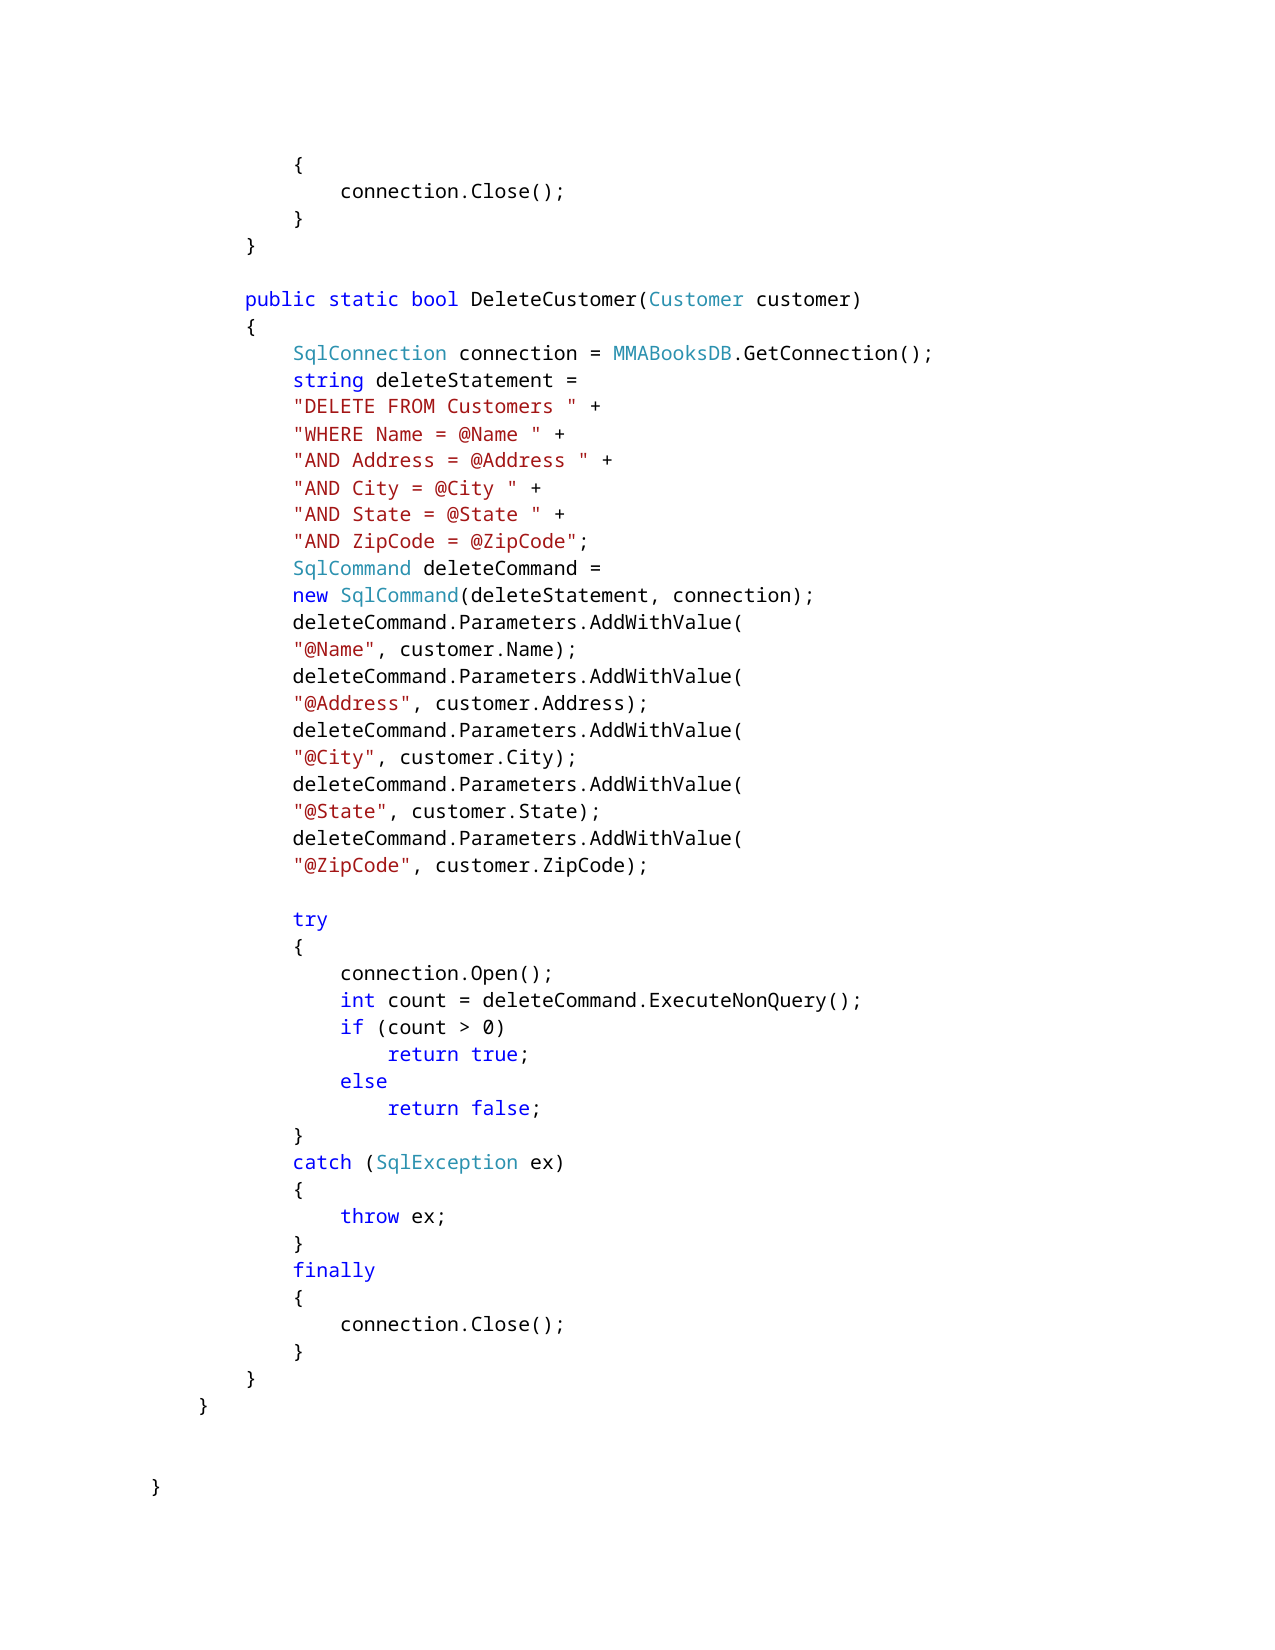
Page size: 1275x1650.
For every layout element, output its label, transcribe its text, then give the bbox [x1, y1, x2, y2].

text deleteCommand.Parameters.AddWithValue( [150, 824, 1125, 851]
text deleteCommand.Parameters.AddWithValue( [150, 609, 1125, 636]
text { [150, 150, 1125, 177]
text } [150, 1364, 1125, 1391]
text deleteCommand.Parameters.AddWithValue( [150, 717, 1125, 743]
text "DELETE FROM Customers " + [150, 393, 1125, 420]
text "@ZipCode", customer.ZipCode); [150, 851, 1125, 878]
text { [150, 1283, 1125, 1310]
text deleteCommand.Parameters.AddWithValue( [150, 771, 1125, 797]
text new SqlCommand(deleteStatement, connection); [150, 582, 1125, 609]
text } [150, 1472, 1125, 1499]
text } [150, 231, 1125, 258]
text return false; [150, 1094, 1125, 1121]
text deleteCommand.Parameters.AddWithValue( [150, 663, 1125, 689]
text return true; [150, 1040, 1125, 1067]
text "@Name", customer.Name); [150, 636, 1125, 663]
text catch (SqlException ex) [150, 1148, 1125, 1175]
text int count = deleteCommand.ExecuteNonQuery(); [150, 986, 1125, 1013]
text connection.Close(); [150, 1310, 1125, 1337]
text "@State", customer.State); [150, 797, 1125, 824]
text string deleteStatement = [150, 366, 1125, 393]
text "AND City = @City " + [150, 474, 1125, 501]
text finally [150, 1256, 1125, 1283]
text "AND ZipCode = @ZipCode"; [150, 528, 1125, 555]
text try [150, 905, 1125, 932]
text } [150, 1337, 1125, 1364]
text } [150, 1229, 1125, 1256]
text } [150, 1121, 1125, 1148]
text SqlConnection connection = MMABooksDB.GetConnection(); [150, 339, 1125, 366]
text "@Address", customer.Address); [150, 689, 1125, 717]
text "AND Address = @Address " + [150, 447, 1125, 474]
text "WHERE Name = @Name " + [150, 420, 1125, 447]
text connection.Close(); [150, 177, 1125, 204]
text { [150, 1175, 1125, 1202]
text else [150, 1067, 1125, 1094]
text } [150, 204, 1125, 231]
text { [150, 312, 1125, 339]
text } [150, 1391, 1125, 1418]
text public static bool DeleteCustomer(Customer customer) [150, 285, 1125, 312]
text "@City", customer.City); [150, 743, 1125, 771]
text "AND State = @State " + [150, 501, 1125, 528]
text SqlCommand deleteCommand = [150, 555, 1125, 582]
text throw ex; [150, 1202, 1125, 1229]
text { [150, 932, 1125, 959]
text if (count > 0) [150, 1013, 1125, 1040]
text connection.Open(); [150, 959, 1125, 986]
